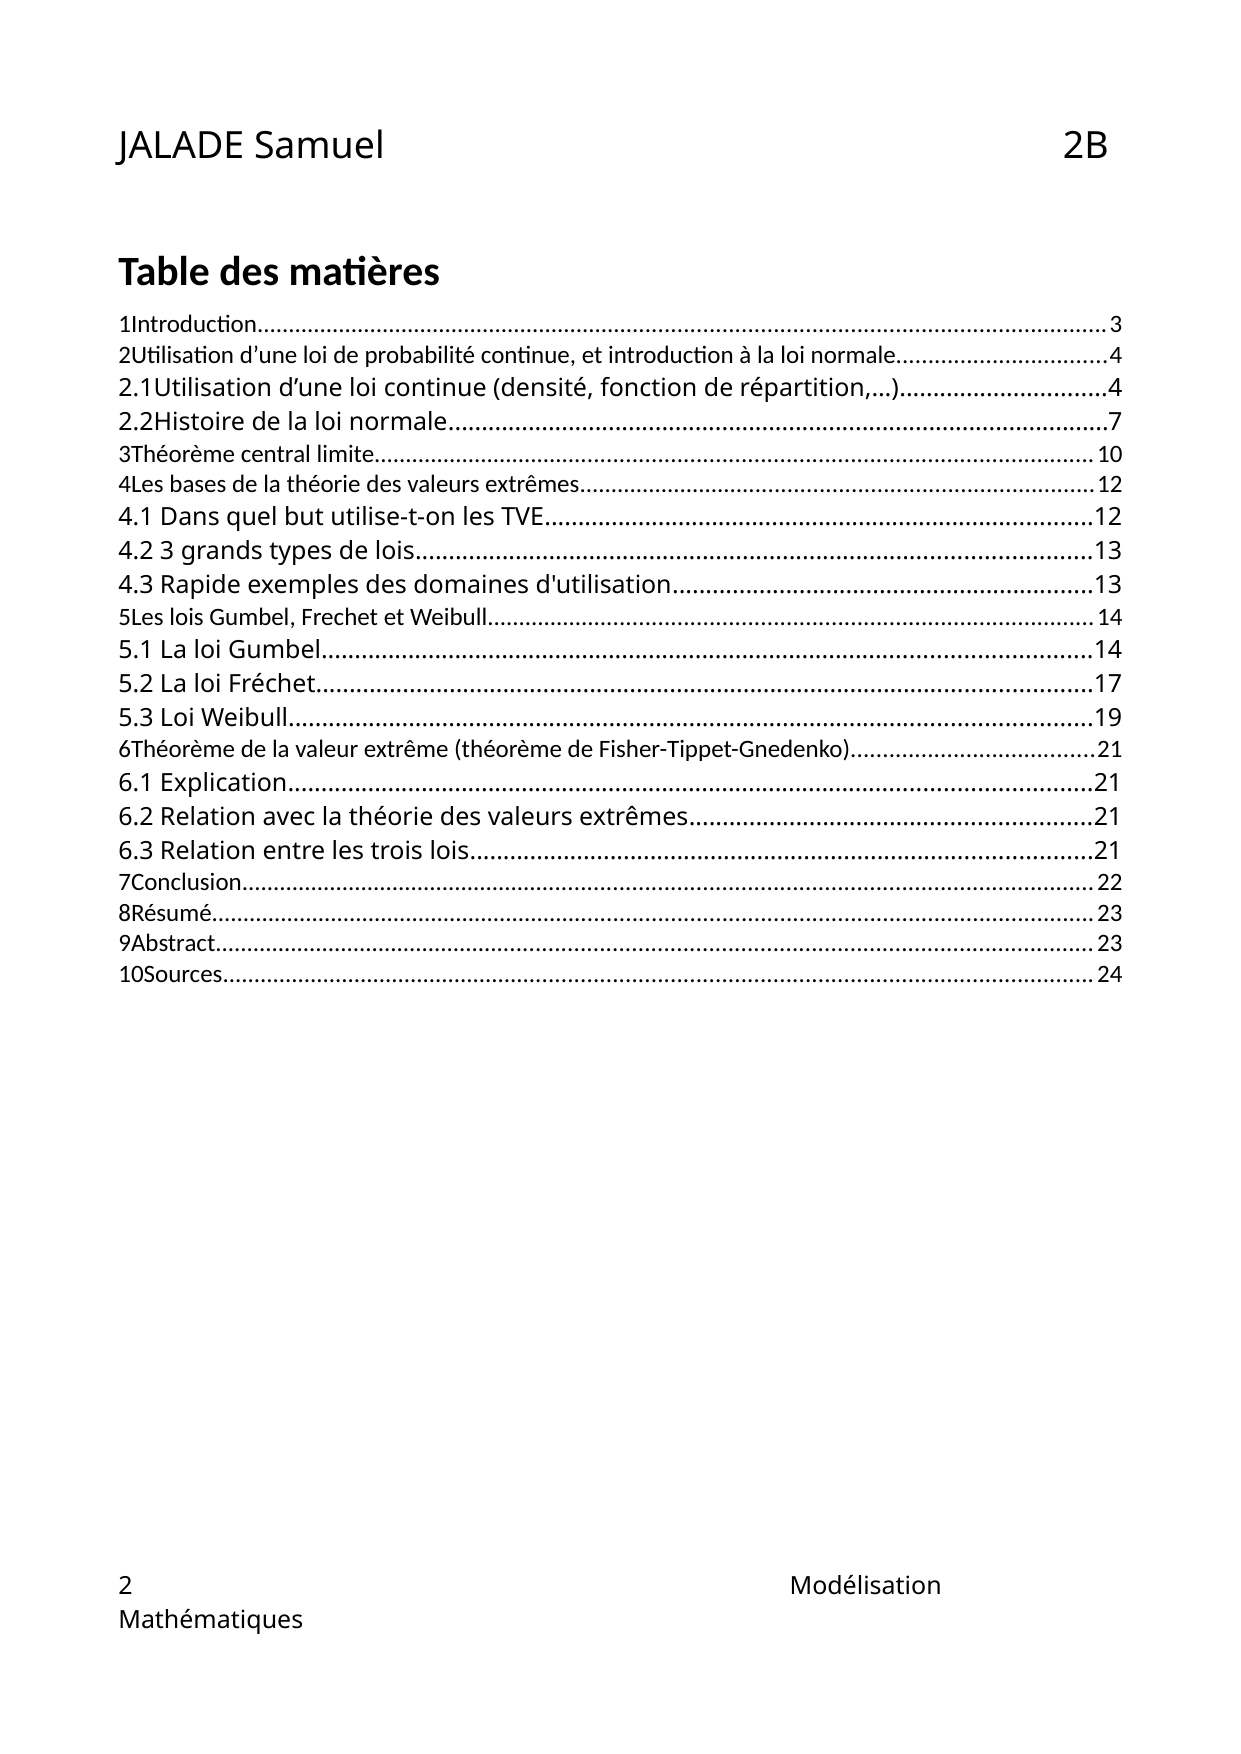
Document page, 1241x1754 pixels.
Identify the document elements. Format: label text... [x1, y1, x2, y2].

text 6Théorème de la valeur extrême (théorème de Fisher-Tippet-Gnedenko) 21 [118, 734, 1122, 764]
text 4Les bases de la théorie des valeurs extrêmes 12 [118, 468, 1122, 499]
text 7Conclusion 22 [118, 866, 1122, 897]
text 4.1 Dans quel but utilise-t-on les TVE 12 [118, 499, 1122, 533]
text 4.3 Rapide exemples des domaines d'utilisation 13 [118, 567, 1122, 601]
text 2.1Utilisation d’une loi continue (densité, fonction de répartition,…) 4 [118, 369, 1122, 404]
text 8Résumé 23 [118, 897, 1122, 927]
text 6.1 Explication 21 [118, 764, 1122, 798]
subtitle Table des matières [118, 245, 1122, 296]
text 3Théorème central limite 10 [118, 438, 1122, 468]
text 5.1 La loi Gumbel 14 [118, 631, 1122, 666]
text 2.2Histoire de la loi normale 7 [118, 404, 1122, 438]
text JALADE Samuel 2B [118, 118, 1122, 169]
text 6.2 Relation avec la théorie des valeurs extrêmes 21 [118, 798, 1122, 832]
text 4.2 3 grands types de lois 13 [118, 533, 1122, 567]
text 10Sources 24 [118, 958, 1122, 988]
text 2Utilisation d’une loi de probabilité continue, et introduction à la loi normale 4 [118, 339, 1122, 369]
text 9Abstract 23 [118, 927, 1122, 958]
text 6.3 Relation entre les trois lois 21 [118, 832, 1122, 866]
text 1Introduction 3 [118, 308, 1122, 339]
text 5Les lois Gumbel, Frechet et Weibull 14 [118, 601, 1122, 631]
text 5.2 La loi Fréchet 17 [118, 666, 1122, 699]
text 5.3 Loi Weibull 19 [118, 699, 1122, 734]
